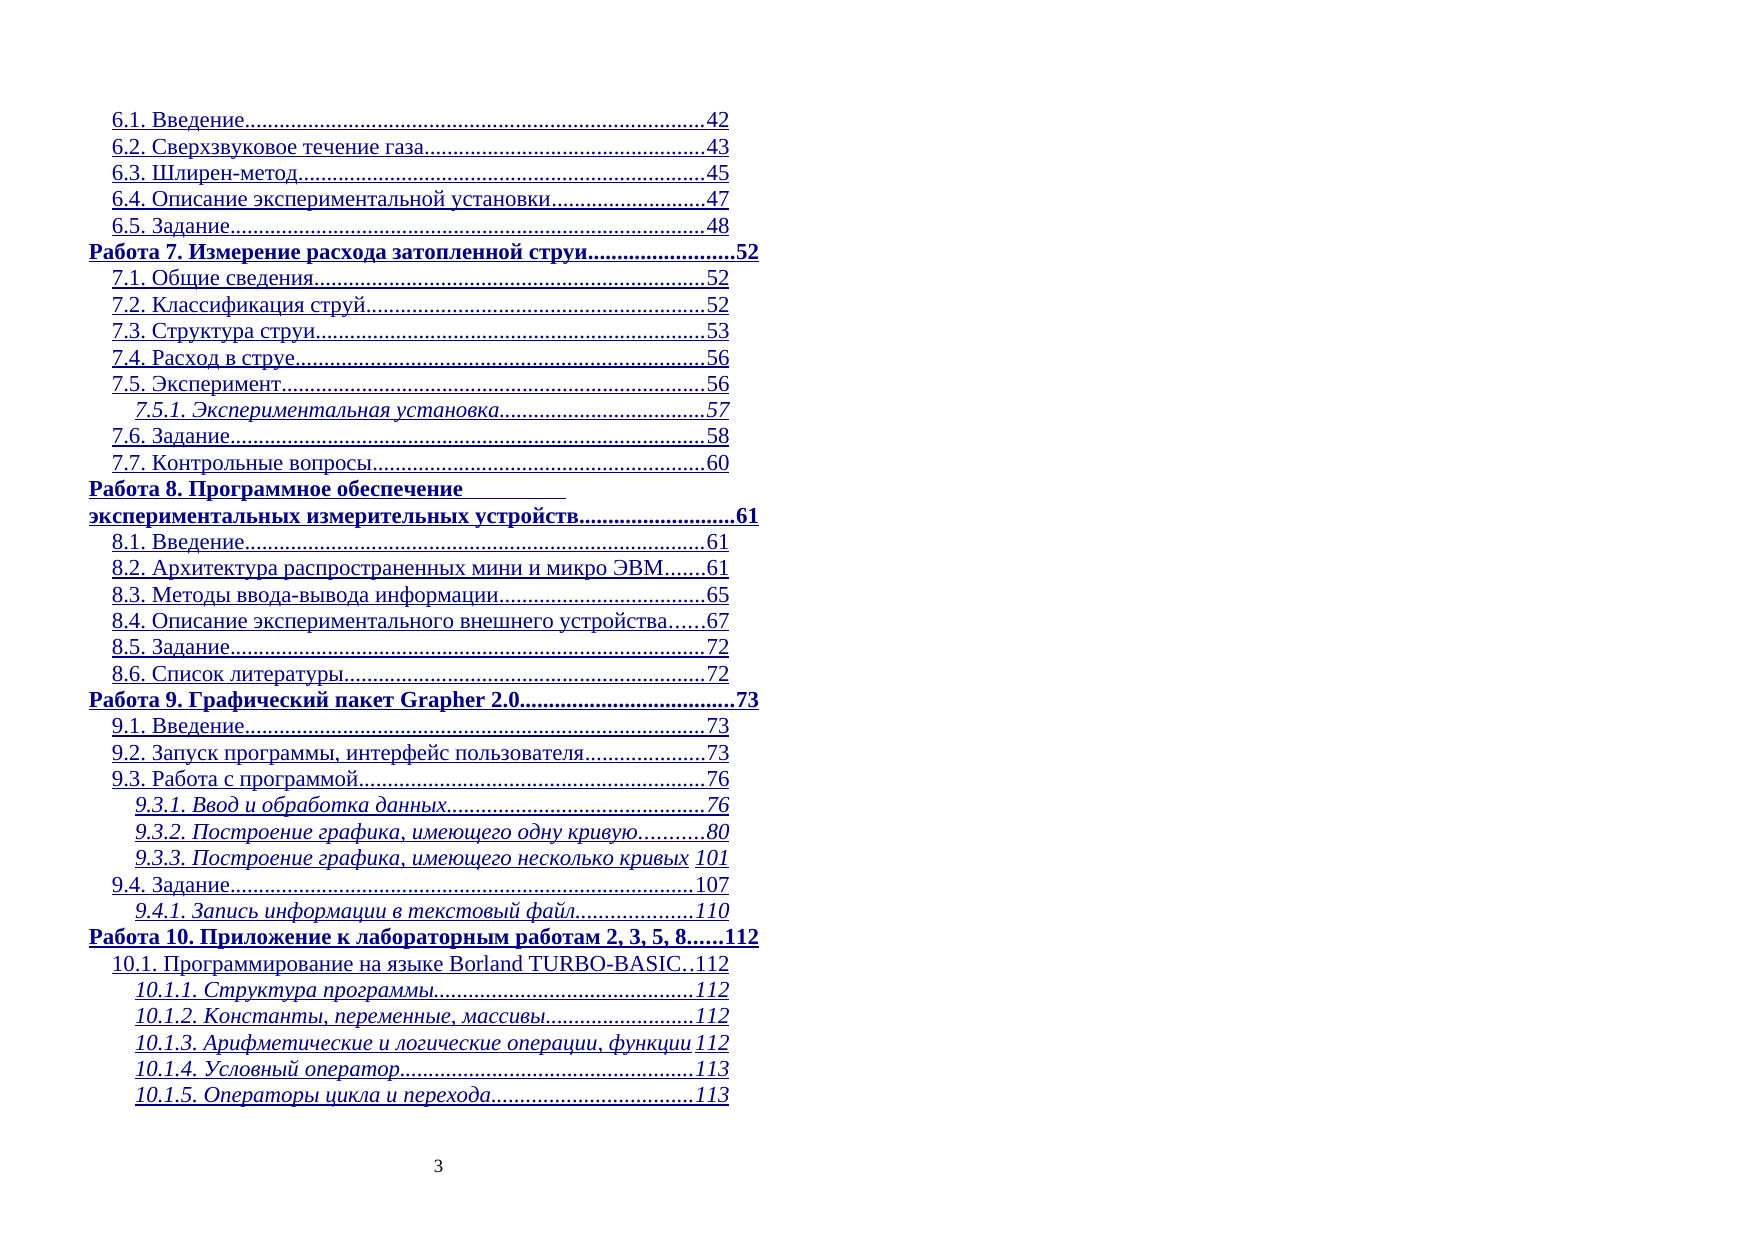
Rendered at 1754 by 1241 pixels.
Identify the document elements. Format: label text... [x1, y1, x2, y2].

text 10.1.3. Арифметические и логические операции, функции 112 [135, 1029, 729, 1055]
text 7.5.1. Экспериментальная установка 57 [135, 396, 729, 419]
text 9.3.3. Построение графика, имеющего несколько кривых 101 [135, 844, 729, 871]
text 6.2. Сверхзвуковое течение газа 43 [112, 133, 729, 156]
text 9.4.1. Запись информации в текстовый файл 110 [135, 897, 729, 920]
text 6.3. Шлирен-метод 45 [112, 159, 729, 182]
text 8.2. Архитектура распространенных мини и микро ЭВМ 61 [112, 554, 729, 577]
text 6.4. Описание экспериментальной установки 47 [112, 185, 729, 208]
text 10.1.1. Структура программы 112 [135, 976, 729, 999]
text 7.4. Расход в струе 56 [112, 343, 729, 366]
text 7.5. Эксперимент 56 [112, 370, 729, 393]
text 7.3. Структура струи 53 [112, 317, 729, 340]
text Работа 10. Приложение к лабораторным работам 2, 3, 5, 8 112 [89, 923, 759, 946]
text 7.7. Контрольные вопросы 60 [112, 449, 729, 472]
text 8.6. Список литературы 72 [112, 660, 729, 683]
text 8.4. Описание экспериментального внешнего устройства 67 [112, 607, 729, 630]
text Работа 7. Измерение расхода затопленной струи 52 [89, 238, 759, 261]
text 6.5. Задание 48 [112, 212, 729, 235]
text Работа 8. Программное обеспечение экспериментальных измерительных устройств 61 [89, 475, 759, 525]
text 7.6. Задание 58 [112, 423, 729, 445]
text 10.1.2. Константы, переменные, массивы 112 [135, 1002, 729, 1025]
text 8.3. Методы ввода-вывода информации 65 [112, 581, 729, 604]
text 6.1. Введение 42 [112, 106, 729, 129]
text 10.1.5. Операторы цикла и перехода 113 [135, 1081, 729, 1104]
text 10.1. Программирование на языке Borland TURBO-BASIC 112 [112, 950, 729, 973]
text 8.5. Задание 72 [112, 633, 729, 656]
text 10.1.4. Условный оператор 113 [135, 1055, 729, 1078]
text 9.1. Введение 73 [112, 712, 729, 735]
text 9.3.1. Ввод и обработка данных 76 [135, 792, 729, 814]
text 7.2. Классификация струй 52 [112, 291, 729, 314]
text Работа 9. Графический пакет Grapher 2.0 73 [89, 686, 759, 709]
text 9.2. Запуск программы, интерфейс пользователя 73 [112, 739, 729, 762]
text 9.3. Работа с программой 76 [112, 765, 729, 788]
text 8.1. Введение 61 [112, 528, 729, 551]
text 7.1. Общие сведения 52 [112, 264, 729, 287]
text 9.3.2. Построение графика, имеющего одну кривую 80 [135, 818, 729, 841]
text 9.4. Задание 107 [112, 871, 729, 894]
